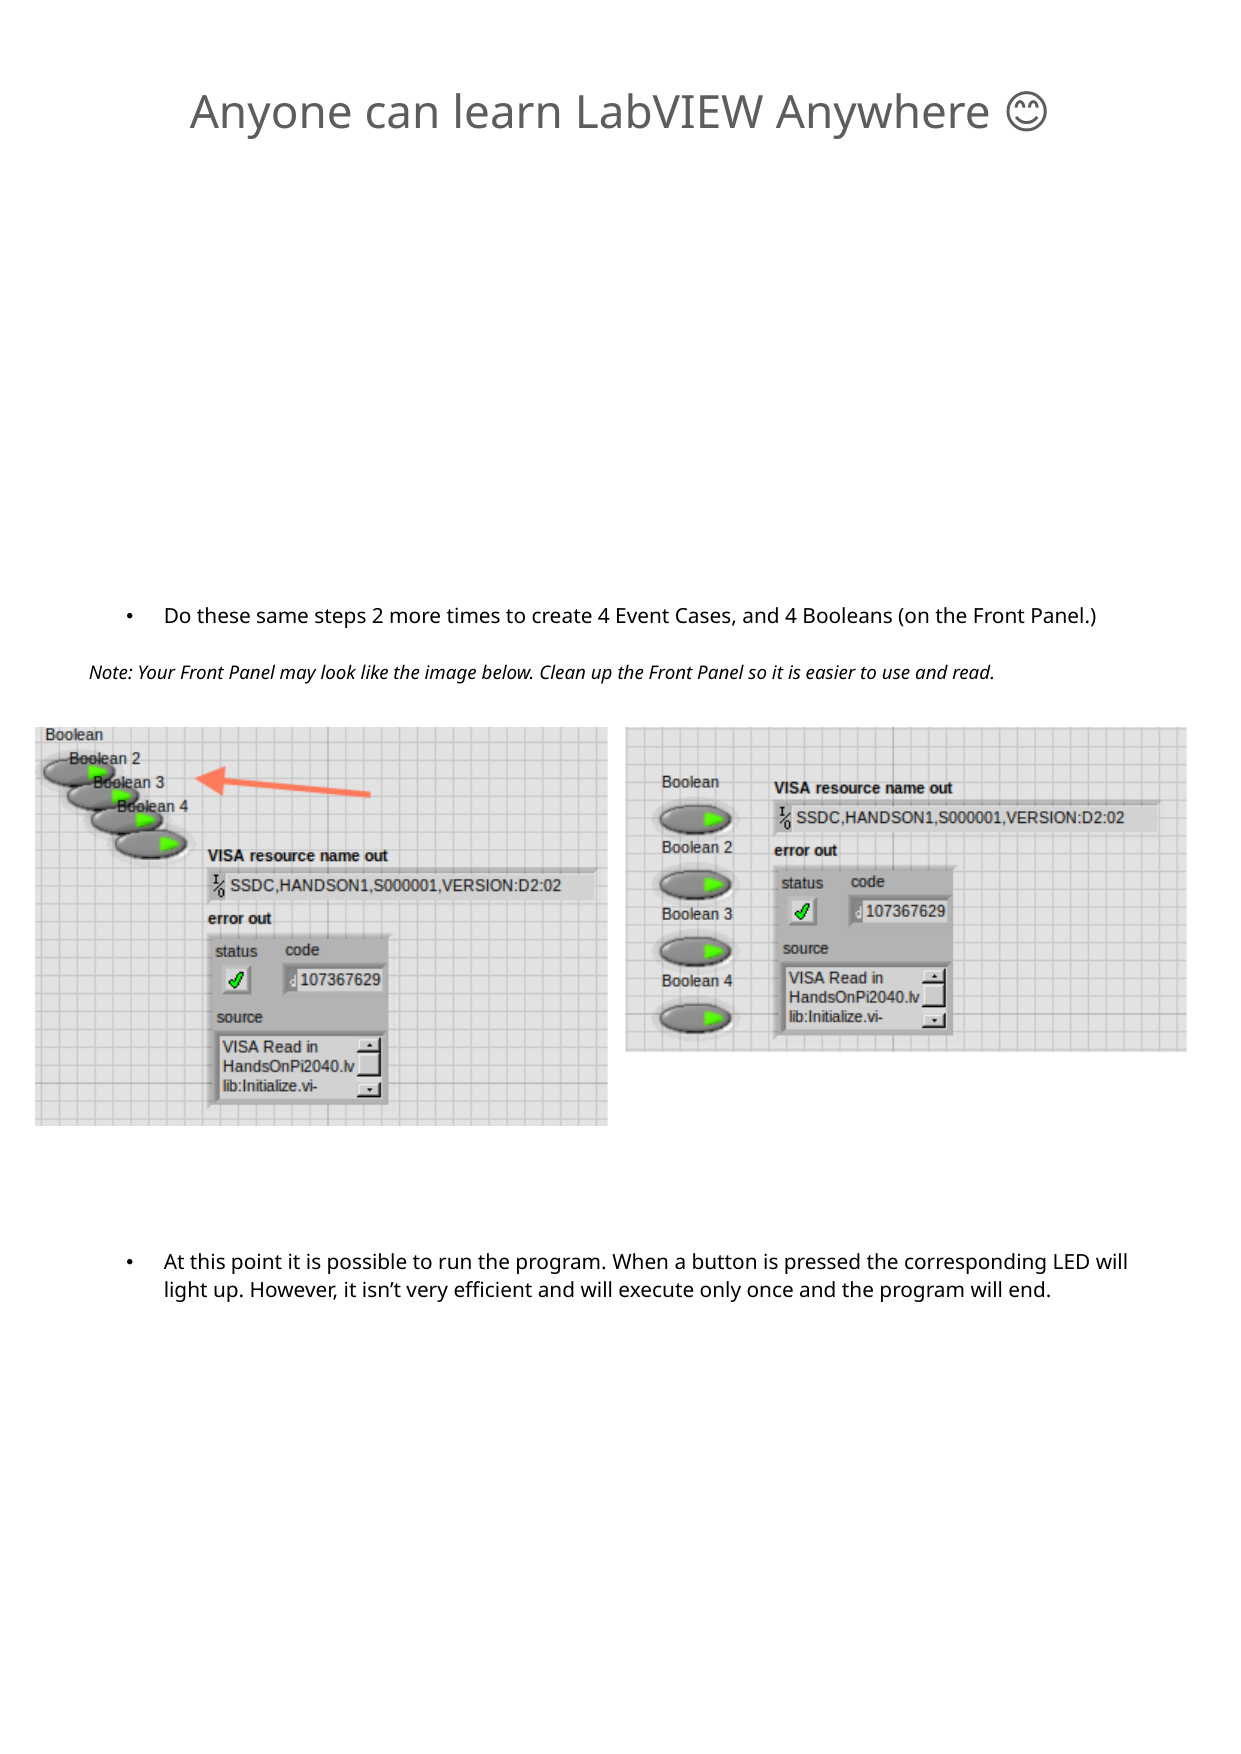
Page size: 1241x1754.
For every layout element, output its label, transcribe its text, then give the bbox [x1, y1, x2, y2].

picture [625, 727, 1187, 1052]
list At this point it is possible to run the program. When a button is pressed the corresponding LED will light up. However, it isn’t very efficient and will execute only once and the program will end. [126, 1247, 1152, 1304]
text Note: Your Front Panel may look like the image below. Clean up the Front Panel so it is easier to use and read. [88, 659, 1152, 685]
list Do these same steps 2 more times to create 4 Event Cases, and 4 Booleans (on the Front Panel.) [126, 601, 1152, 630]
picture [35, 727, 608, 1126]
